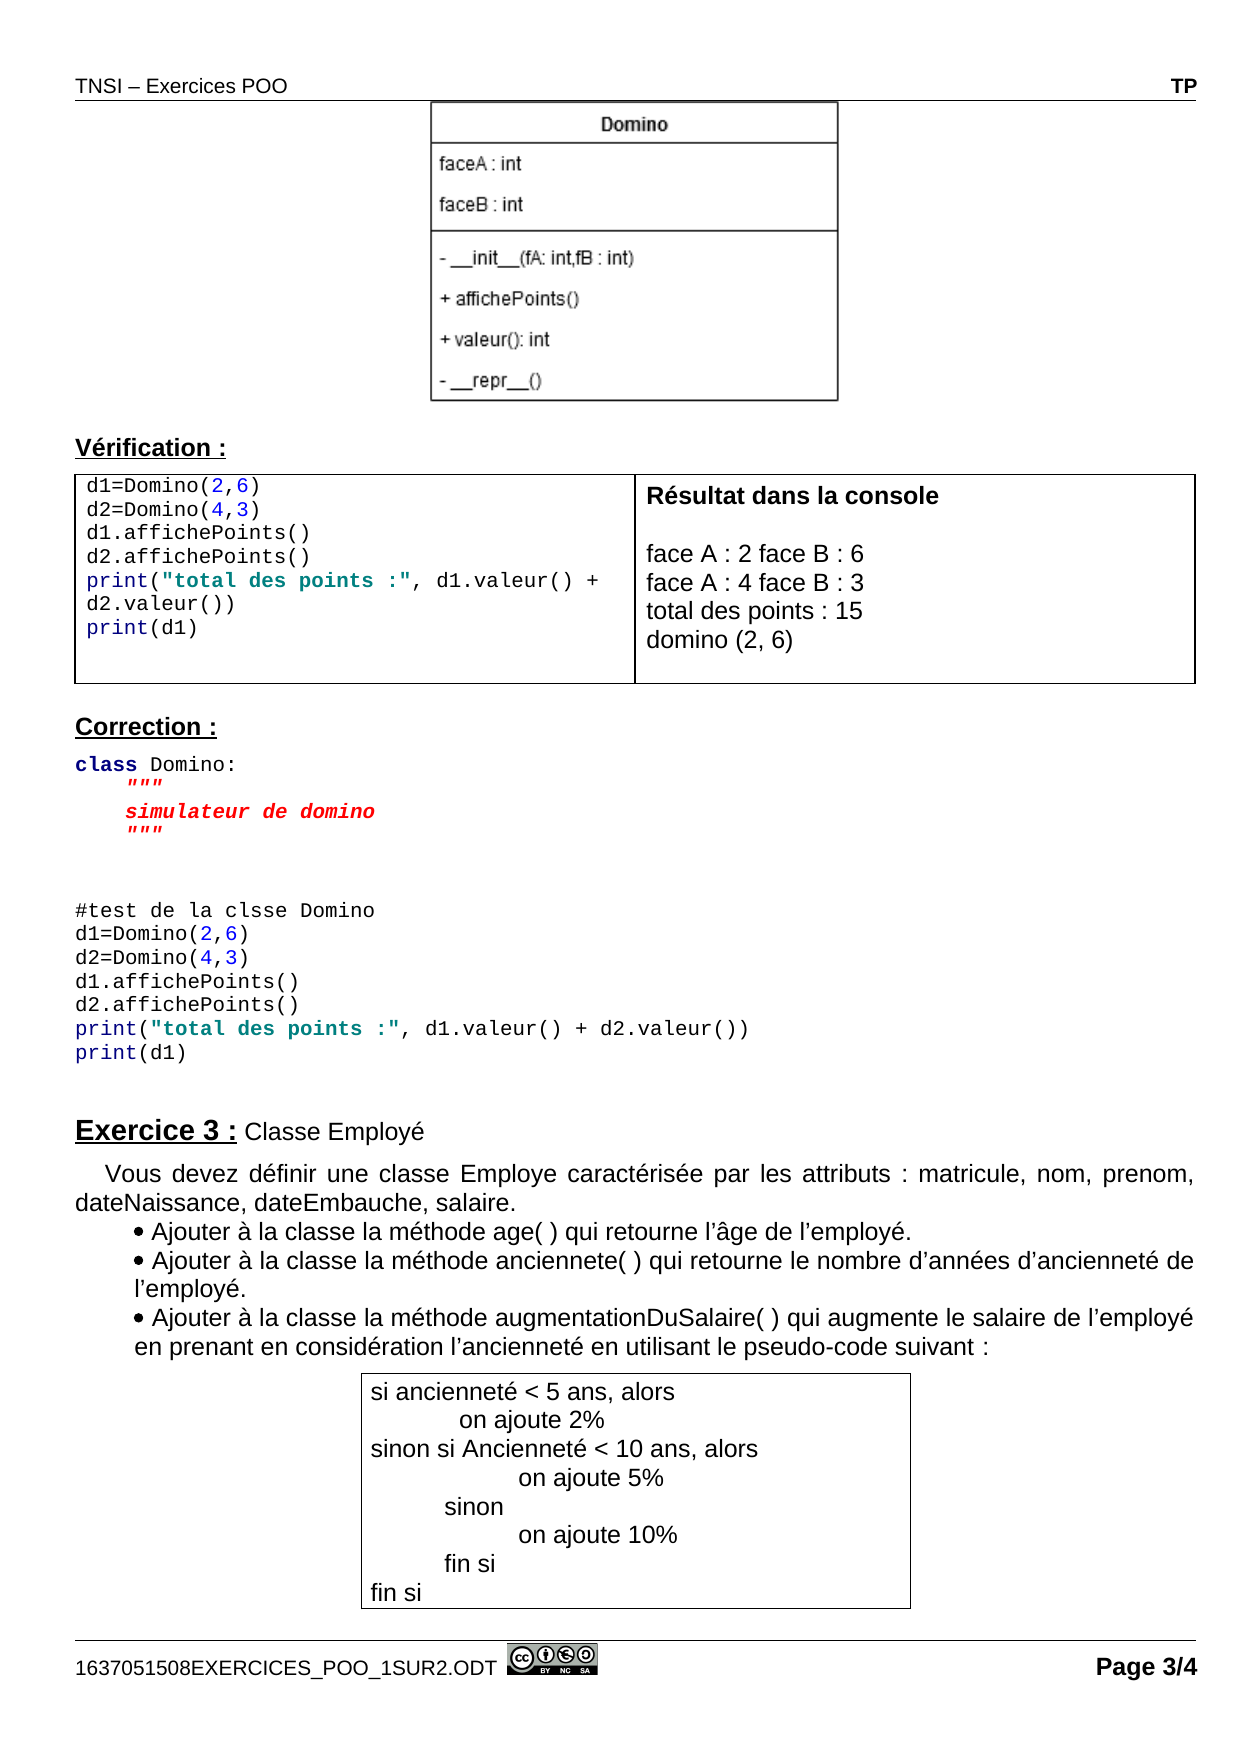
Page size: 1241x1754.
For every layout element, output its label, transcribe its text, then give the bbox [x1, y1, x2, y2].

picture [429, 101, 842, 403]
text #test de la clsse Domino d1=Domino(2,6) d2=Domino(4,3) d1.affichePoints() d2.affichePoints() print("total des points :", d1.valeur() + d2.valeur()) print(d1) [75, 900, 1196, 1065]
text Vérification : [75, 433, 1196, 461]
text fin si [362, 1574, 910, 1608]
text class Domino: """ simulateur de domino """ [75, 753, 1196, 876]
text si ancienneté < 5 ans, alors [362, 1374, 910, 1402]
text fin si [362, 1546, 910, 1574]
table_header d1=Domino(2,6) d2=Domino(4,3) d1.affichePoints() d2.affichePoints() print("total des points :", d1.valeur() + d2.valeur()) print(d1) [76, 475, 634, 682]
text on ajoute 5% [362, 1459, 910, 1488]
text Exercice 3 : Classe Employé [75, 1113, 1196, 1147]
list Ajouter à la classe la méthode age( ) qui retourne l’âge de l’employé. [134, 1217, 1196, 1246]
picture [507, 1643, 598, 1675]
list Ajouter à la classe la méthode anciennete( ) qui retourne le nombre d’années d’ancienneté de l’employé. [134, 1246, 1196, 1303]
text Vous devez définir une classe Employe caractérisée par les attributs : matricule, nom, prenom, dateNaissance, dateEmbauche, salaire. [75, 1159, 1196, 1217]
text sinon si Ancienneté < 10 ans, alors [362, 1431, 910, 1459]
text sinon [362, 1488, 910, 1517]
text on ajoute 2% [362, 1402, 910, 1431]
text Correction : [75, 712, 1196, 741]
table_header Résultat dans la console face A : 2 face B : 6 face A : 4 face B : 3 total des points : 15 domino (2, 6) [636, 475, 1194, 682]
text on ajoute 10% [362, 1517, 910, 1546]
list Ajouter à la classe la méthode augmentationDuSalaire( ) qui augmente le salaire de l’employé en prenant en considération l’ancienneté en utilisant le pseudo-code suivant : [134, 1303, 1196, 1361]
